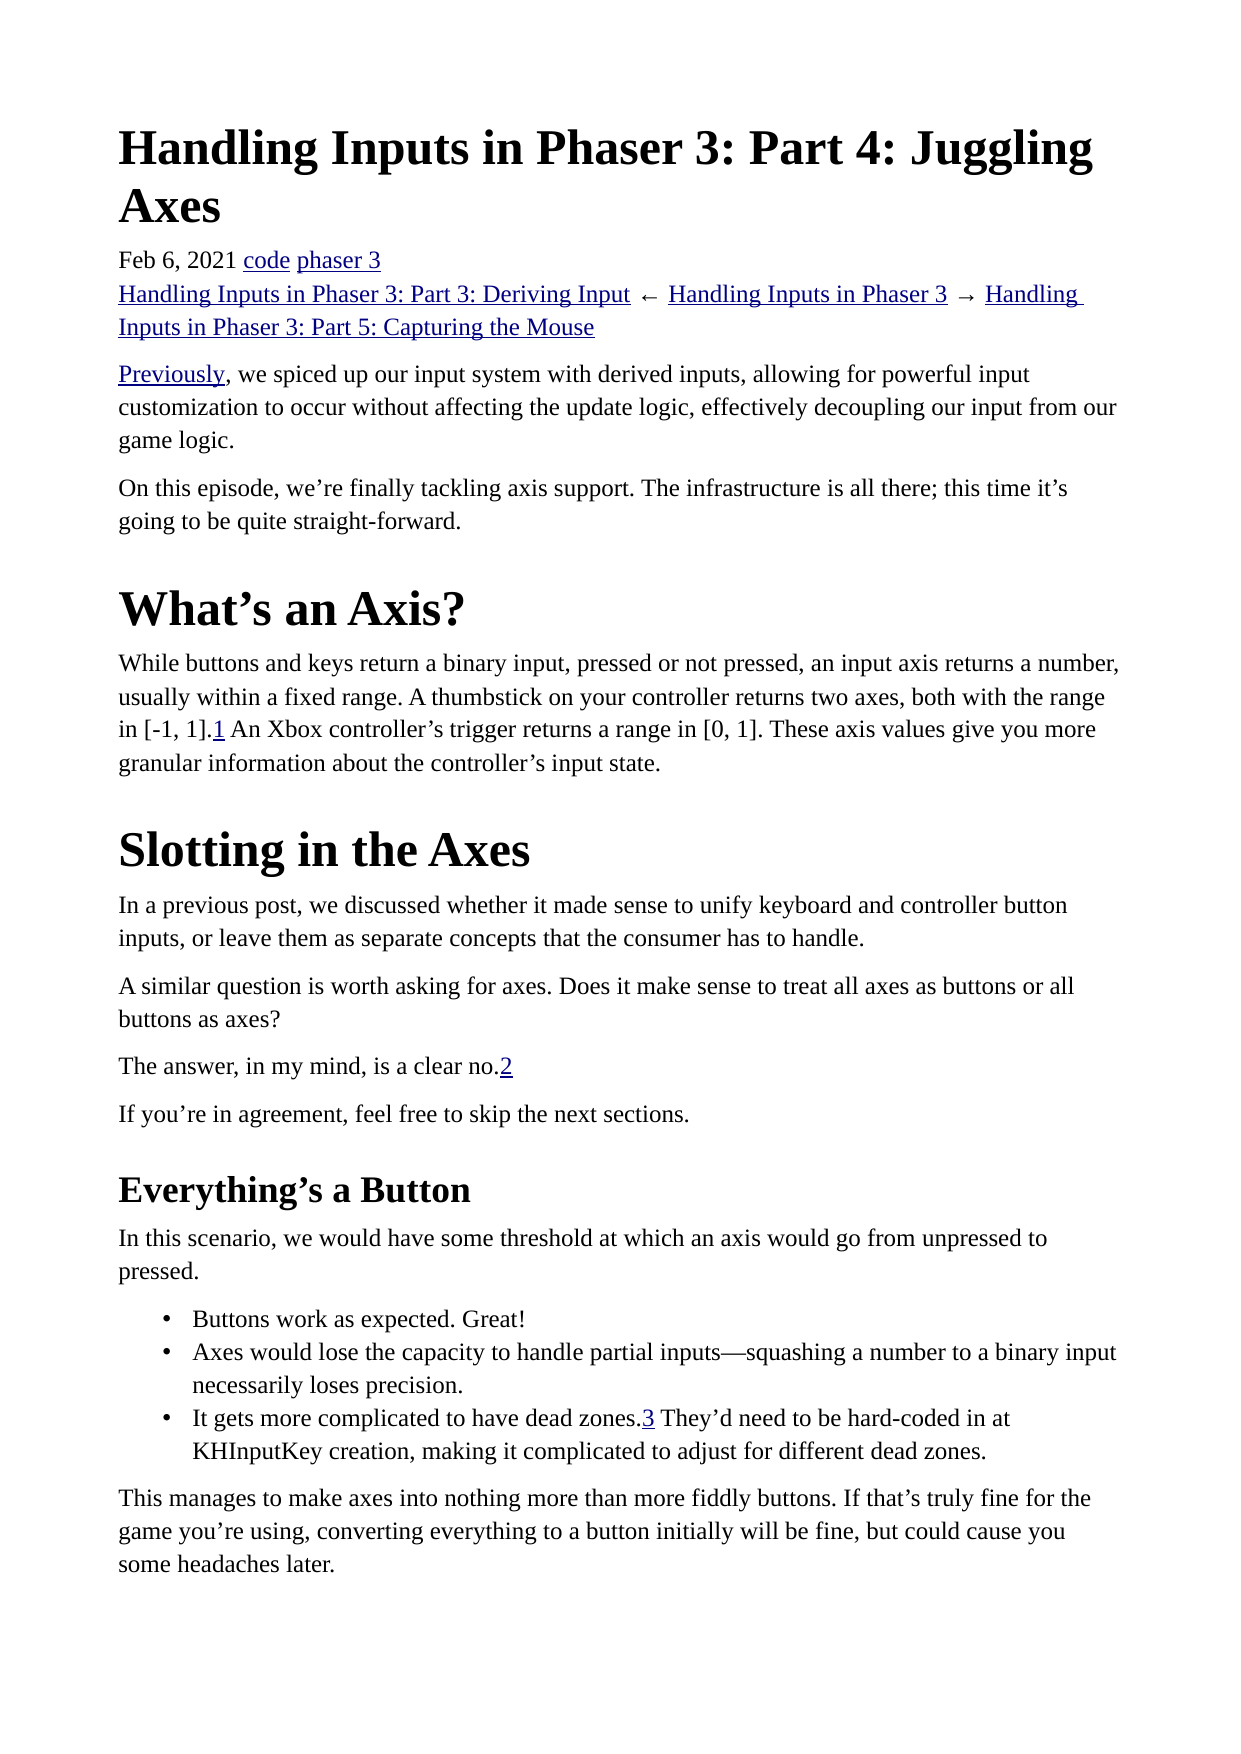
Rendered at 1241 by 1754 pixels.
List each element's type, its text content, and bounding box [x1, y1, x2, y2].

subtitle Handling Inputs in Phaser 3: Part 4: Juggling Axes [118, 118, 1122, 233]
text In this scenario, we would have some threshold at which an axis would go from unpressed to pressed. [118, 1223, 1122, 1285]
text A similar question is worth asking for axes. Does it make sense to treat all axes as buttons or all buttons as axes? [118, 971, 1122, 1033]
text Feb 6, 2021 code phaser 3 [118, 246, 1122, 274]
text While buttons and keys return a binary input, pressed or not pressed, an input axis returns a number, usually within a fixed range. A thumbstick on your controller returns two axes, both with the range in [-1, 1].1 An Xbox controller’s trigger returns a range in [0, 1]. These axis values give you more granular information about the controller’s input state. [118, 648, 1122, 776]
text This manages to make axes into nothing more than more fiddly buttons. If that’s truly fine for the game you’re using, converting everything to a button initially will be fine, but could cause you some headaches later. [118, 1483, 1122, 1578]
subtitle Slotting in the Axes [118, 820, 1122, 878]
list It gets more complicated to have dead zones.3 They’d need to be hard-coded in at KHInputKey creation, making it complicated to adjust for different dead zones. [162, 1403, 1122, 1464]
text Previously, we spiced up our input system with derived inputs, allowing for powerful input customization to occur without affecting the update logic, effectively decoupling our input from our game logic. [118, 359, 1122, 454]
text In a previous post, we discussed whether it made sense to unify keyboard and controller button inputs, or leave them as separate concepts that the consumer has to handle. [118, 890, 1122, 952]
text The answer, in my mind, is a clear no.2 [118, 1051, 1122, 1080]
list Buttons work as expected. Great! [162, 1304, 1122, 1332]
list Axes would lose the capacity to handle partial inputs—squashing a number to a binary input necessarily loses precision. [162, 1337, 1122, 1398]
subtitle What’s an Axis? [118, 578, 1122, 636]
subtitle Everything’s a Button [118, 1167, 1122, 1211]
text Handling Inputs in Phaser 3: Part 3: Deriving Input ← Handling Inputs in Phaser 3 → Handling Inputs in Phaser 3: Part 5: Capturing the Mouse [118, 279, 1122, 340]
text If you’re in agreement, feel free to skip the next sections. [118, 1099, 1122, 1128]
text On this episode, we’re finally tackling axis support. The infrastructure is all there; this time it’s going to be quite straight-forward. [118, 473, 1122, 535]
